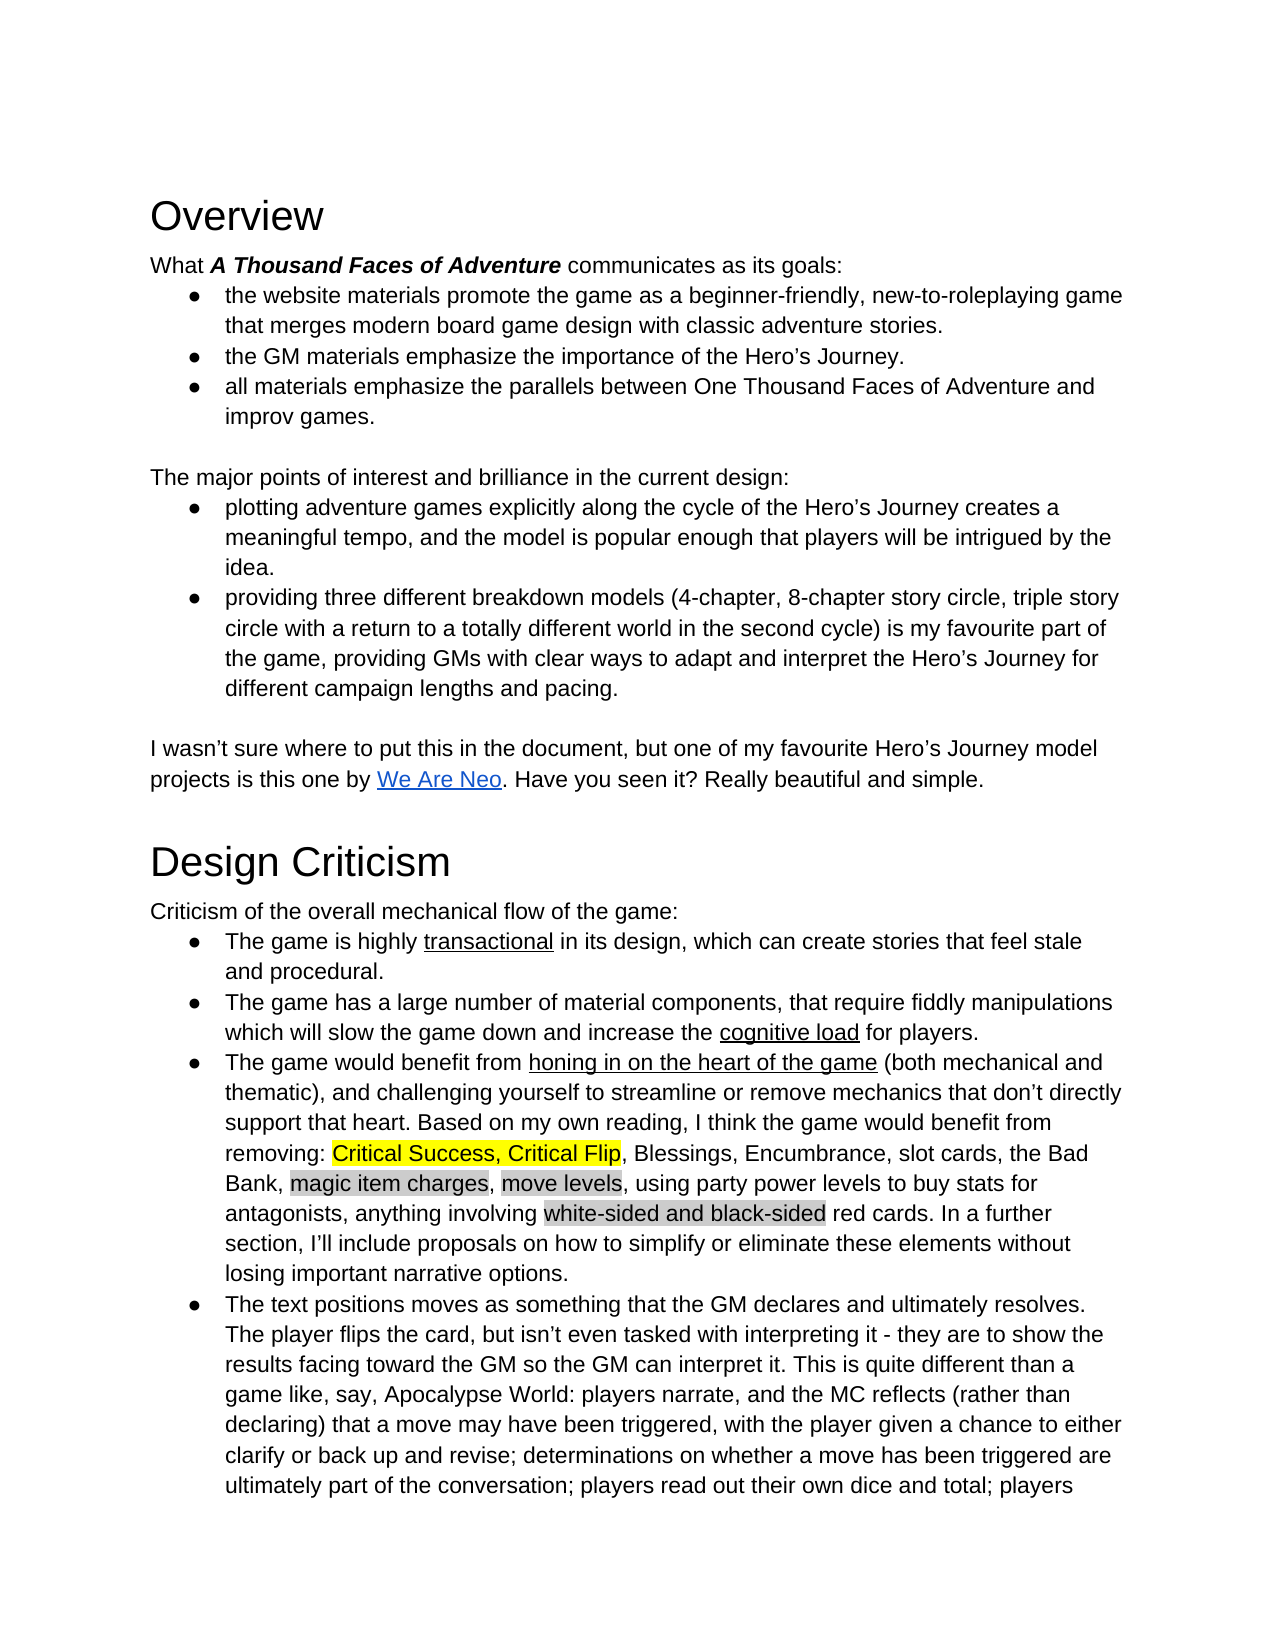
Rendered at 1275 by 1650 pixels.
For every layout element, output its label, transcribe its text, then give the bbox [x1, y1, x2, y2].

list The game is highly transactional in its design, which can create stories that feel stale and procedural. [187, 928, 1125, 985]
list the GM materials emphasize the importance of the Hero’s Journey. [187, 343, 1125, 369]
list the website materials promote the game as a beginner-friendly, new-to-roleplaying game that merges modern board game design with classic adventure stories. [187, 282, 1125, 339]
list The text positions moves as something that the GM declares and ultimately resolves. The player flips the card, but isn’t even tasked with interpreting it - they are to show the results facing toward the GM so the GM can interpret it. This is quite different than a game like, say, Apocalypse World: players narrate, and the MC reflects (rather than declaring) that a move may have been triggered, with the player given a chance to either clarify or back up and revise; determinations on whether a move has been triggered are ultimately part of the conversation; players read out their own dice and total; players [187, 1291, 1125, 1498]
text What A Thousand Faces of Adventure communicates as its goals: [150, 252, 1125, 278]
text Criticism of the overall mechanical flow of the game: [150, 898, 1125, 924]
subtitle Design Criticism [150, 837, 1125, 885]
subtitle Overview [150, 192, 1125, 239]
list The game has a large number of material components, that require fiddly manipulations which will slow the game down and increase the cognitive load for players. [187, 988, 1125, 1045]
list plotting adventure games explicitly along the cycle of the Hero’s Journey creates a meaningful tempo, and the model is popular enough that players will be intrigued by the idea. [187, 494, 1125, 581]
text The major points of interest and brilliance in the current design: [150, 463, 1125, 490]
list The game would benefit from honing in on the heart of the game (both mechanical and thematic), and challenging yourself to streamline or remove mechanics that don’t directly support that heart. Based on my own reading, I think the game would benefit from removing: Critical Success, Critical Flip, Blessings, Encumbrance, slot cards, the Bad Bank, magic item charges, move levels, using party power levels to buy stats for antagonists, anything involving white-sided and black-sided red cards. In a further section, I’ll include proposals on how to simplify or eliminate these elements without losing important narrative options. [187, 1049, 1125, 1287]
list all materials emphasize the parallels between One Thousand Faces of Adventure and improv games. [187, 373, 1125, 429]
text I wasn’t sure where to put this in the document, but one of my favourite Hero’s Journey model projects is this one by We Are Neo. Have you seen it? Really beautiful and simple. [150, 735, 1125, 792]
list providing three different breakdown models (4-chapter, 8-chapter story circle, triple story circle with a return to a totally different world in the second cycle) is my favourite part of the game, providing GMs with clear ways to adapt and interpret the Hero’s Journey for different campaign lengths and pacing. [187, 584, 1125, 701]
